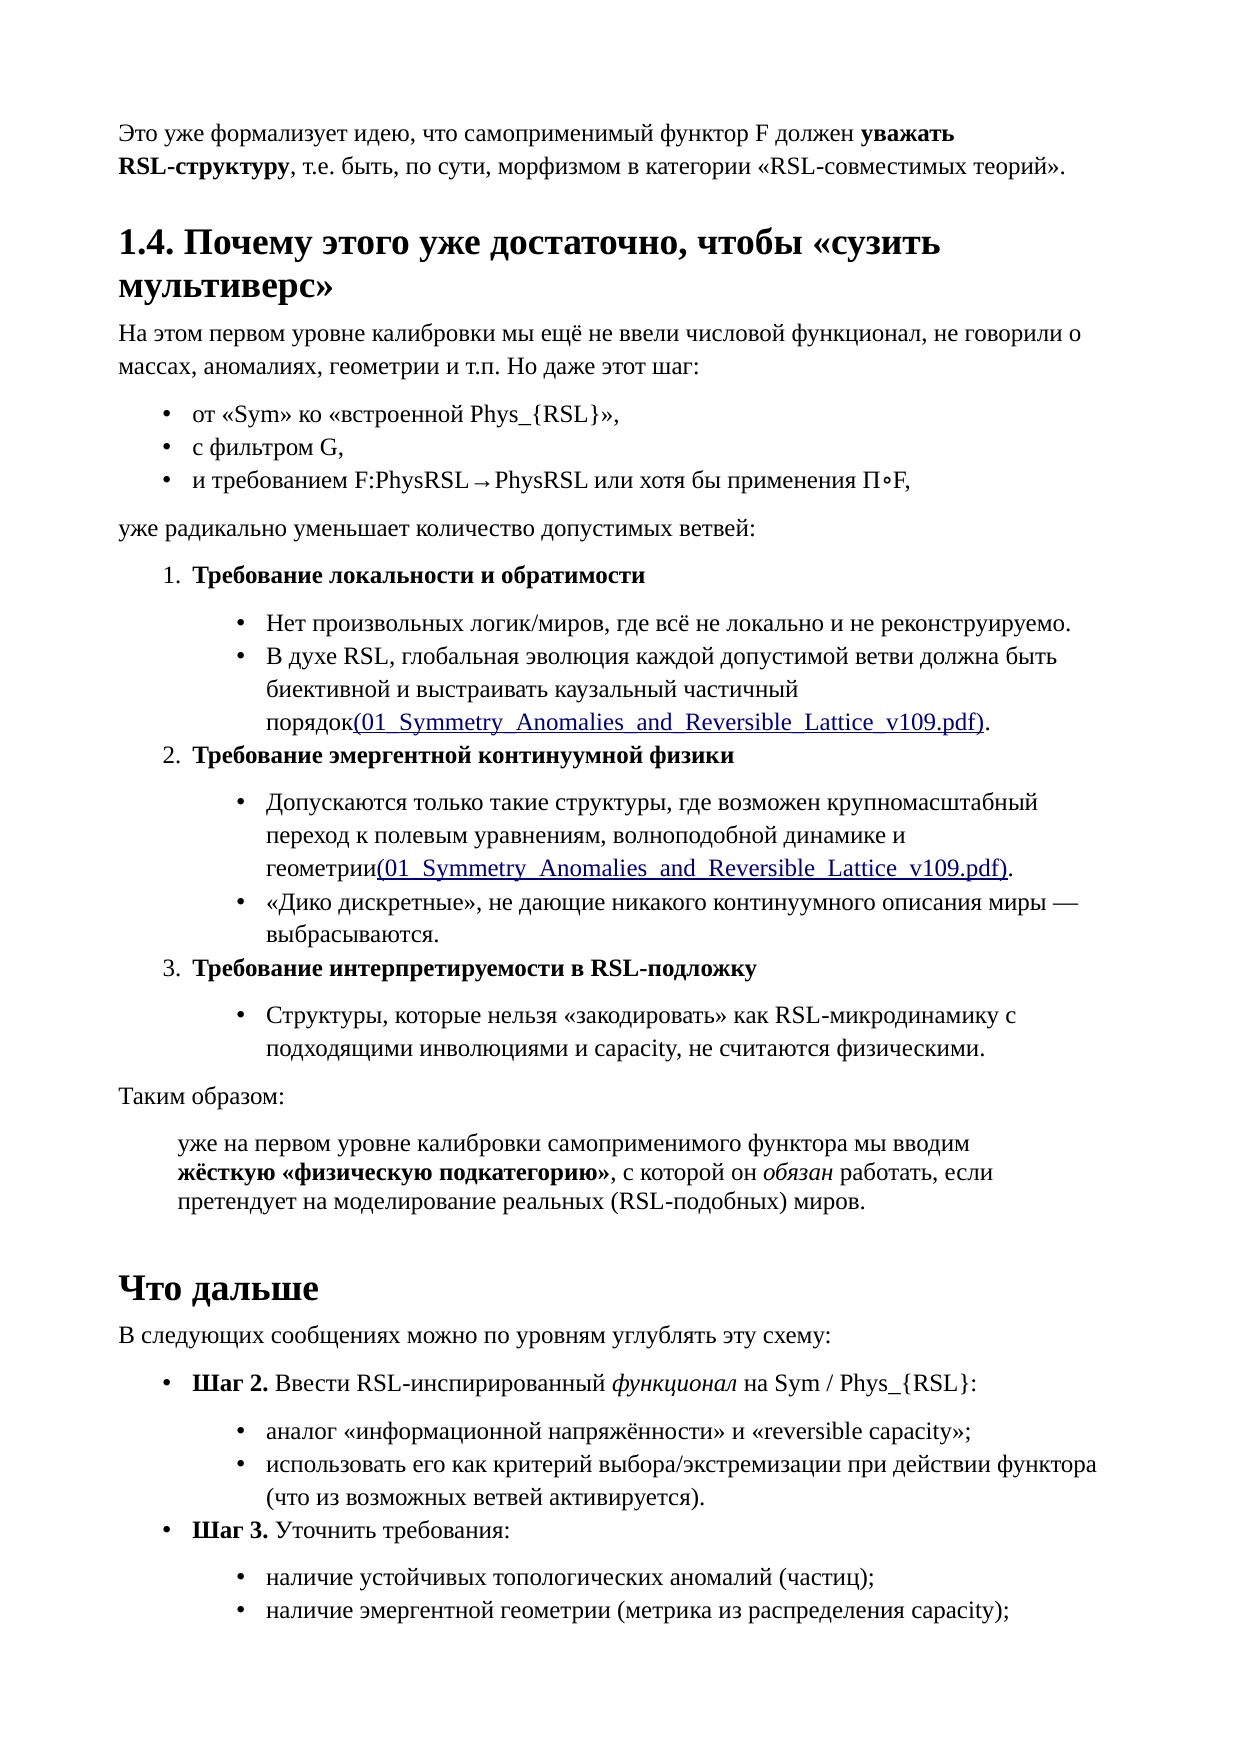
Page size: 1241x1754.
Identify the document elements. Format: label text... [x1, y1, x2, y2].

text Таким образом: [118, 1081, 1122, 1109]
list Требование эмергентной континуумной физики [162, 740, 1122, 769]
list использовать его как критерий выбора/экстремизации при действии функтора (что из возможных ветвей активируется). [236, 1449, 1122, 1511]
text уже на первом уровне калибровки самоприменимого функтора мы вводим жёсткую «физическую подкатегорию», с которой он обязан работать, если претендует на моделирование реальных (RSL‑подобных) миров. [177, 1128, 1063, 1215]
list В духе RSL, глобальная эволюция каждой допустимой ветви должна быть биективной и выстраивать каузальный частичный порядок(01_Symmetry_Anomalies_and_Reversible_Lattice_v109.pdf). [236, 641, 1122, 736]
list наличие устойчивых топологических аномалий (частиц); [236, 1562, 1122, 1591]
list аналог «информационной напряжённости» и «reversible capacity»; [236, 1416, 1122, 1444]
text На этом первом уровне калибровки мы ещё не ввели числовой функционал, не говорили о массах, аномалиях, геометрии и т.п. Но даже этот шаг: [118, 318, 1122, 380]
text В следующих сообщениях можно по уровням углублять эту схему: [118, 1321, 1122, 1349]
list Требование локальности и обратимости [162, 560, 1122, 589]
list от «Sym» ко «встроенной Phys_{RSL}», [162, 399, 1122, 428]
list Структуры, которые нельзя «закодировать» как RSL‑микродинамику с подходящими инволюциями и capacity, не считаются физическими. [236, 1000, 1122, 1062]
list Требование интерпретируемости в RSL‑подложку [162, 953, 1122, 981]
list Шаг 3. Уточнить требования: [162, 1515, 1122, 1544]
subtitle 1.4. Почему этого уже достаточно, чтобы «сузить мультиверс» [118, 219, 1122, 306]
subtitle Что дальше [118, 1265, 1122, 1308]
list и требованием F:PhysRSL→PhysRSL или хотя бы применения Π∘F, [162, 465, 1122, 494]
list Нет произвольных логик/миров, где всё не локально и не реконструируемо. [236, 608, 1122, 637]
list «Дико дискретные», не дающие никакого континуумного описания миры — выбрасываются. [236, 887, 1122, 948]
list с фильтром G, [162, 432, 1122, 461]
text Это уже формализует идею, что самоприменимый функтор F должен уважать RSL‑структуру, т.е. быть, по сути, морфизмом в категории «RSL‑совместимых теорий». [118, 118, 1122, 180]
list Шаг 2. Ввести RSL‑инспирированный функционал на Sym / Phys_{RSL}: [162, 1368, 1122, 1397]
list Допускаются только такие структуры, где возможен крупномасштабный переход к полевым уравнениям, волноподобной динамике и геометрии(01_Symmetry_Anomalies_and_Reversible_Lattice_v109.pdf). [236, 787, 1122, 882]
list наличие эмергентной геометрии (метрика из распределения capacity); [236, 1596, 1122, 1624]
text уже радикально уменьшает количество допустимых ветвей: [118, 513, 1122, 541]
